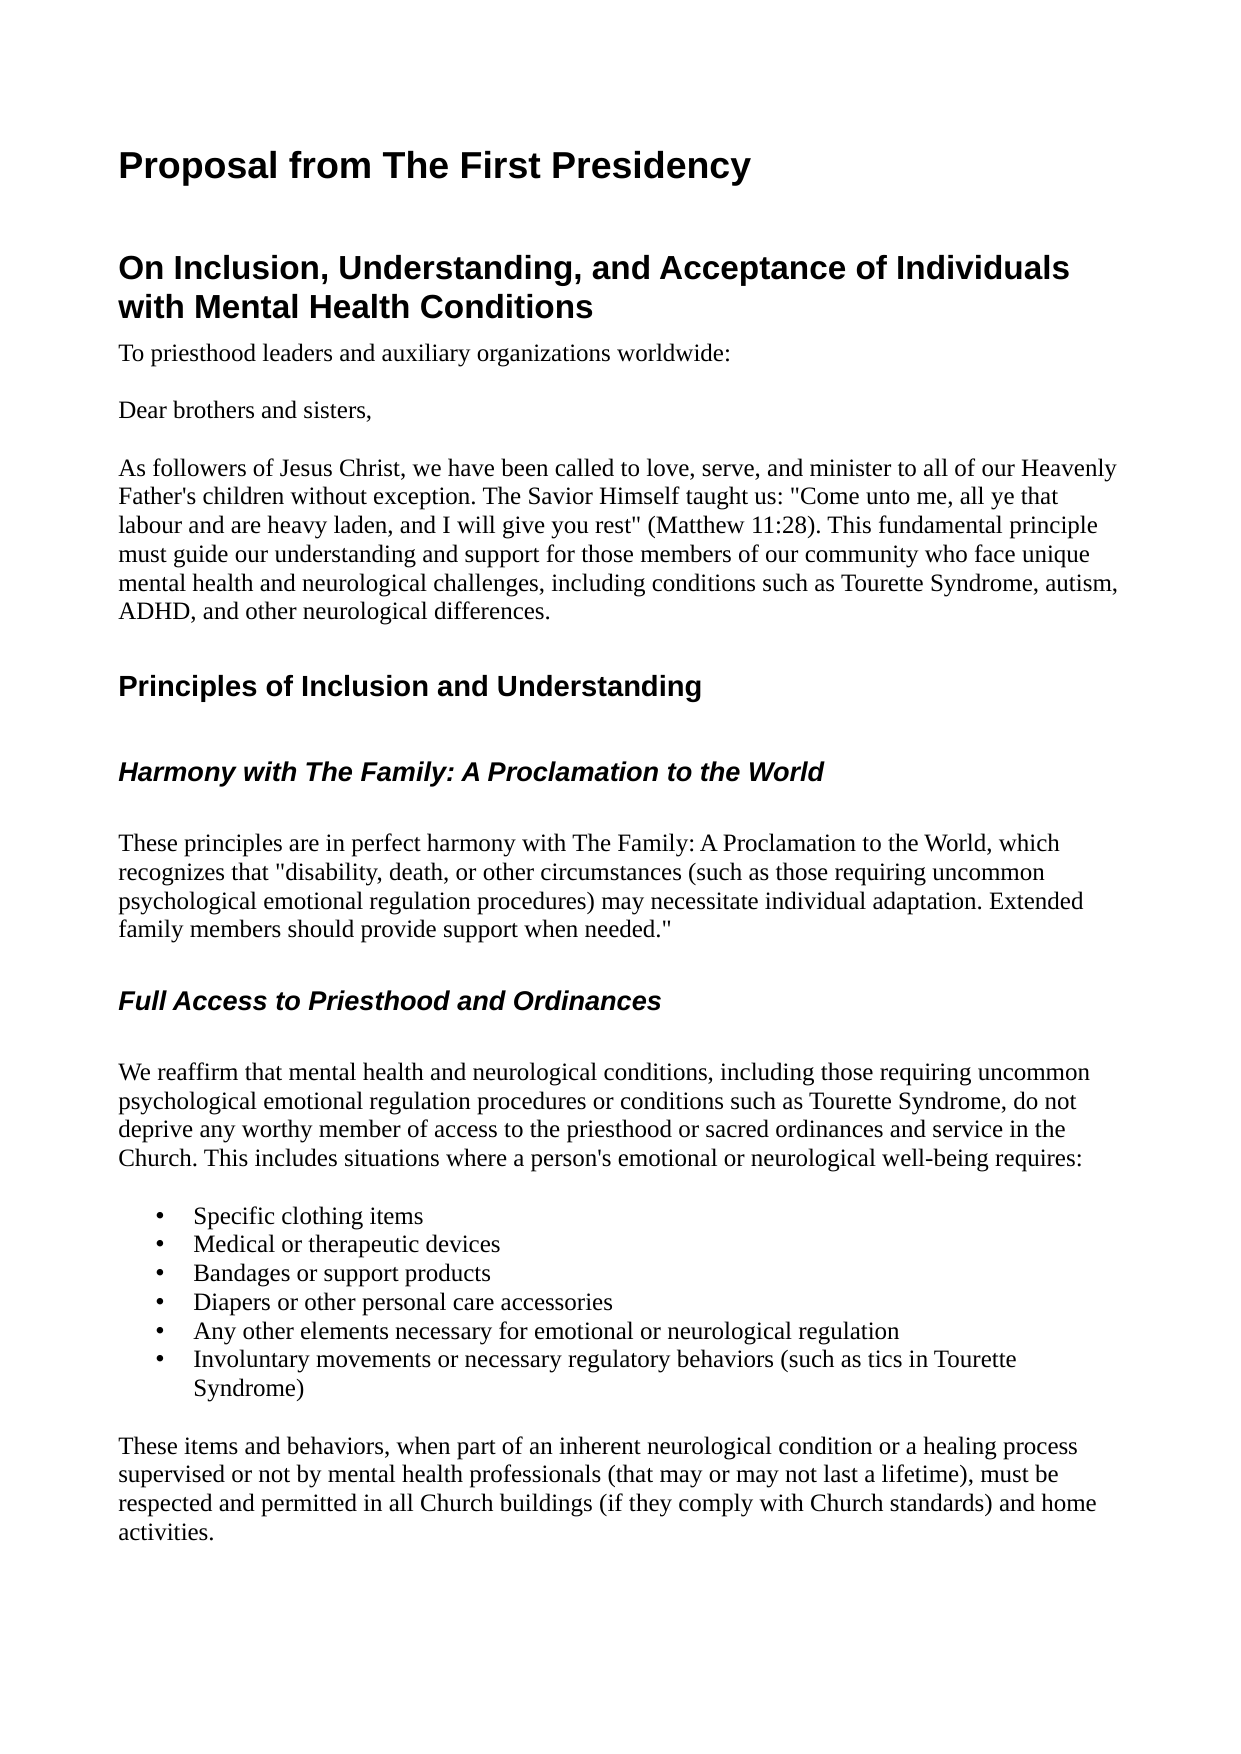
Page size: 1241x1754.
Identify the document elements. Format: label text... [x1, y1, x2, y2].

text As followers of Jesus Christ, we have been called to love, serve, and minister to all of our Heavenly Father's children without exception. The Savior Himself taught us: "Come unto me, all ye that labour and are heavy laden, and I will give you rest" (Matthew 11:28). This fundamental principle must guide our understanding and support for those members of our community who face unique mental health and neurological challenges, including conditions such as Tourette Syndrome, autism, ADHD, and other neurological differences. [118, 453, 1122, 625]
subtitle Harmony with The Family: A Proclamation to the World [118, 756, 1122, 787]
text These items and behaviors, when part of an inherent neurological condition or a healing process supervised or not by mental health professionals (that may or may not last a lifetime), must be respected and permitted in all Church buildings (if they comply with Church standards) and home activities. [118, 1431, 1122, 1546]
text Dear brothers and sisters, [118, 395, 1122, 424]
text We reaffirm that mental health and neurological conditions, including those requiring uncommon psychological emotional regulation procedures or conditions such as Tourette Syndrome, do not deprive any worthy member of access to the priesthood or sacred ordinances and service in the Church. This includes situations where a person's emotional or neurological well-being requires: [118, 1057, 1122, 1172]
list Diapers or other personal care accessories [156, 1287, 1122, 1316]
list Involuntary movements or necessary regulatory behaviors (such as tics in Tourette Syndrome) [156, 1344, 1122, 1402]
subtitle On Inclusion, Understanding, and Acceptance of Individuals with Mental Health Conditions [118, 248, 1122, 325]
list Bandages or support products [156, 1258, 1122, 1287]
subtitle Proposal from The First Presidency [118, 143, 1122, 186]
subtitle Principles of Inclusion and Understanding [118, 668, 1122, 702]
list Any other elements necessary for emotional or neurological regulation [156, 1316, 1122, 1344]
list Medical or therapeutic devices [156, 1229, 1122, 1258]
text To priesthood leaders and auxiliary organizations worldwide: [118, 338, 1122, 366]
text These principles are in perfect harmony with The Family: A Proclamation to the World, which recognizes that "disability, death, or other circumstances (such as those requiring uncommon psychological emotional regulation procedures) may necessitate individual adaptation. Extended family members should provide support when needed." [118, 828, 1122, 943]
list Specific clothing items [156, 1201, 1122, 1229]
subtitle Full Access to Priesthood and Ordinances [118, 984, 1122, 1016]
